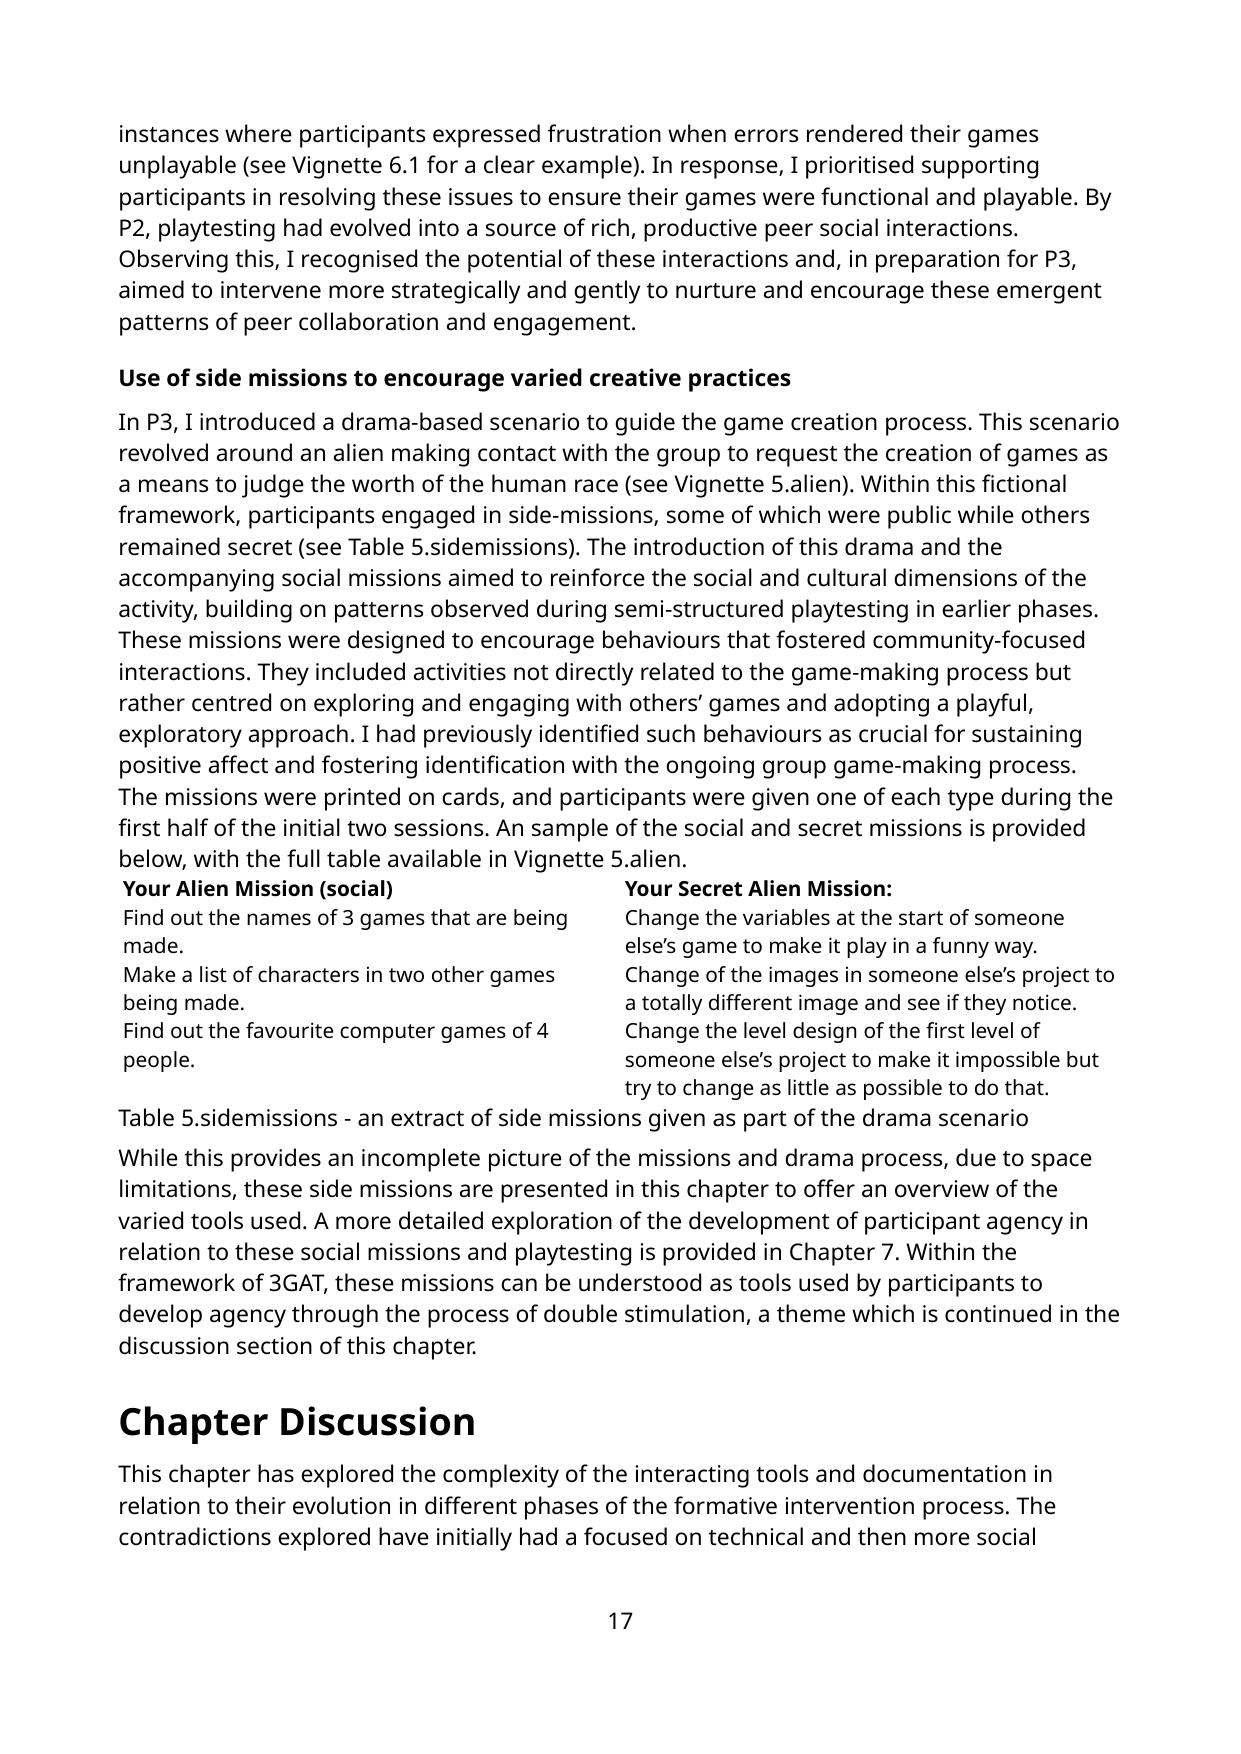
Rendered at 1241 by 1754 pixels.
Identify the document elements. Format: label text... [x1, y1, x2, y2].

table_cell Change the variables at the start of someone else’s game to make it play in a funny way. [620, 903, 1122, 960]
text In P3, I introduced a drama-based scenario to guide the game creation process. This scenario revolved around an alien making contact with the group to request the creation of games as a means to judge the worth of the human race (see Vignette 5.alien). Within this fictional framework, participants engaged in side-missions, some of which were public while others remained secret (see Table 5.sidemissions). The introduction of this drama and the accompanying social missions aimed to reinforce the social and cultural dimensions of the activity, building on patterns observed during semi-structured playtesting in earlier phases. These missions were designed to encourage behaviours that fostered community-focused interactions. They included activities not directly related to the game-making process but rather centred on exploring and engaging with others’ games and adopting a playful, exploratory approach. I had previously identified such behaviours as crucial for sustaining positive affect and fostering identification with the ongoing group game-making process. The missions were printed on cards, and participants were given one of each type during the first half of the initial two sessions. An sample of the social and secret missions is provided below, with the full table available in Vignette 5.alien. [118, 406, 1122, 874]
table_cell Change of the images in someone else’s project to a totally different image and see if they notice. [620, 960, 1122, 1017]
table_header Your Alien Mission (social) [118, 874, 620, 903]
table_cell Find out the favourite computer games of 4 people. [118, 1017, 620, 1102]
subtitle Use of side missions to encourage varied creative practices [118, 362, 1122, 393]
text This chapter has explored the complexity of the interacting tools and documentation in relation to their evolution in different phases of the formative intervention process. The contradictions explored have initially had a focused on technical and then more social [118, 1458, 1122, 1552]
table_cell Find out the names of 3 games that are being made. [118, 903, 620, 960]
text Table 5.sidemissions - an extract of side missions given as part of the drama scenario [118, 1102, 1122, 1133]
text instances where participants expressed frustration when errors rendered their games unplayable (see Vignette 6.1 for a clear example). In response, I prioritised supporting participants in resolving these issues to ensure their games were functional and playable. By P2, playtesting had evolved into a source of rich, productive peer social interactions. Observing this, I recognised the potential of these interactions and, in preparation for P3, aimed to intervene more strategically and gently to nurture and encourage these emergent patterns of peer collaboration and engagement. [118, 118, 1122, 337]
subtitle Chapter Discussion [118, 1395, 1122, 1446]
table_header Your Secret Alien Mission: [620, 874, 1122, 903]
table_cell Change the level design of the first level of someone else’s project to make it impossible but try to change as little as possible to do that. [620, 1017, 1122, 1102]
table_cell Make a list of characters in two other games being made. [118, 960, 620, 1017]
text While this provides an incomplete picture of the missions and drama process, due to space limitations, these side missions are presented in this chapter to offer an overview of the varied tools used. A more detailed exploration of the development of participant agency in relation to these social missions and playtesting is provided in Chapter 7. Within the framework of 3GAT, these missions can be understood as tools used by participants to develop agency through the process of double stimulation, a theme which is continued in the discussion section of this chapter. [118, 1142, 1122, 1361]
